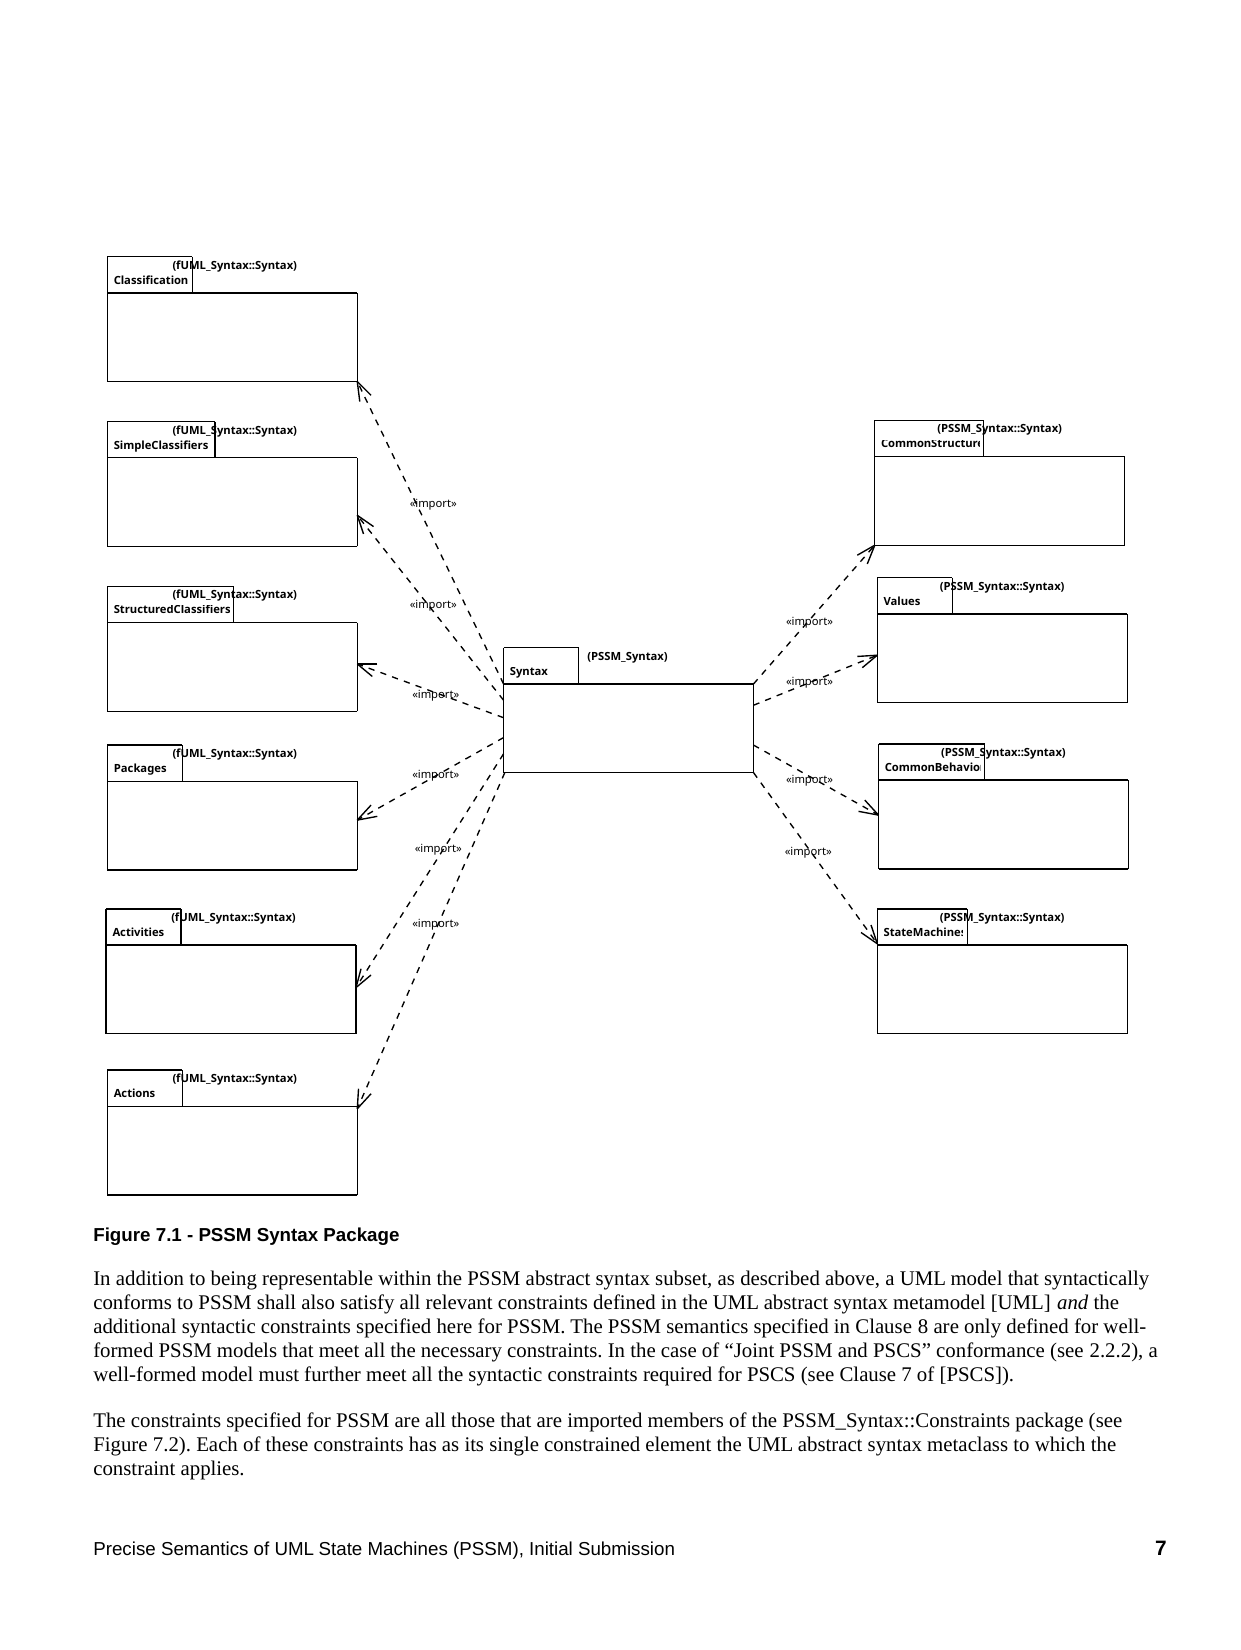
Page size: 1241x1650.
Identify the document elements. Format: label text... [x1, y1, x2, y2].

text Figure 7.1 - PSSM Syntax Package [93, 1224, 1164, 1245]
text In addition to being representable within the PSSM abstract syntax subset, as described above, a UML model that syntactically conforms to PSSM shall also satisfy all relevant constraints defined in the UML abstract syntax metamodel [UML] and the additional syntactic constraints specified here for PSSM. The PSSM semantics specified in Clause 8 are only defined for well-formed PSSM models that meet all the necessary constraints. In the case of “Joint PSSM and PSCS” conformance (see 2.2.2), a well-formed model must further meet all the syntactic constraints required for PSCS (see Clause 7 of [PSCS]). [93, 231, 1164, 1224]
text In addition to being representable within the PSSM abstract syntax subset, as described above, a UML model that syntactically conforms to PSSM shall also satisfy all relevant constraints defined in the UML abstract syntax metamodel [UML] and the additional syntactic constraints specified here for PSSM. The PSSM semantics specified in Clause 8 are only defined for well-formed PSSM models that meet all the necessary constraints. In the case of “Joint PSSM and PSCS” conformance (see 2.2.2), a well-formed model must further meet all the syntactic constraints required for PSCS (see Clause 7 of [PSCS]). [93, 1245, 1164, 1386]
text The constraints specified for PSSM are all those that are imported members of the PSSM_Syntax::Constraints package (see Figure 7.2). Each of these constraints has as its single constrained element the UML abstract syntax metaclass to which the constraint applies. [93, 1407, 1164, 1480]
